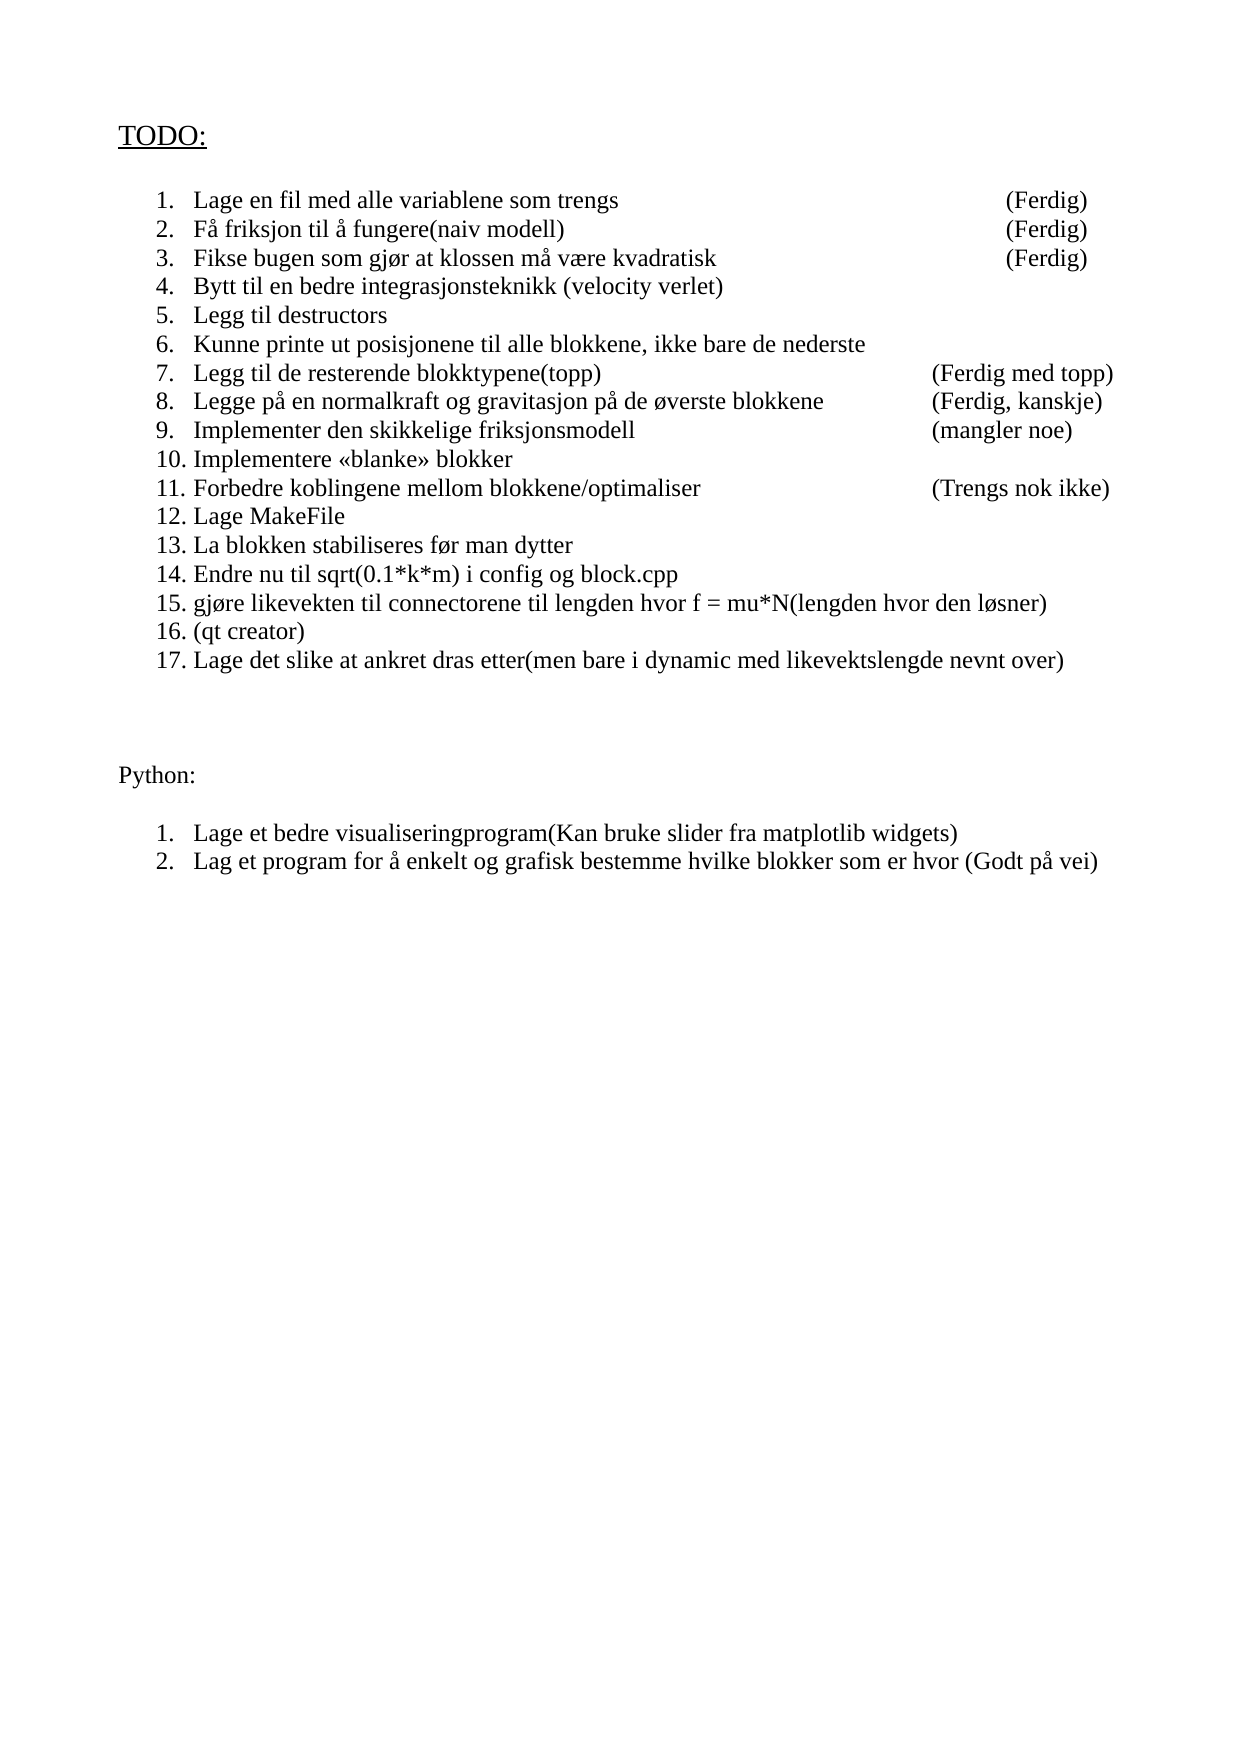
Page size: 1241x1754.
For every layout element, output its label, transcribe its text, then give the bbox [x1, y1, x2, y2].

list Lage et bedre visualiseringprogram(Kan bruke slider fra matplotlib widgets) [156, 818, 1122, 846]
list (qt creator) [156, 616, 1122, 645]
list Kunne printe ut posisjonene til alle blokkene, ikke bare de nederste [156, 329, 1122, 358]
list Legge på en normalkraft og gravitasjon på de øverste blokkene (Ferdig, kanskje) [156, 386, 1122, 415]
list Implementere «blanke» blokker [156, 444, 1122, 473]
text Python: [118, 760, 1122, 789]
list Legg til destructors [156, 300, 1122, 329]
list Bytt til en bedre integrasjonsteknikk (velocity verlet) [156, 271, 1122, 300]
text TODO: [118, 118, 1122, 152]
list Legg til de resterende blokktypene(topp) (Ferdig med topp) [156, 358, 1122, 386]
list Fikse bugen som gjør at klossen må være kvadratisk (Ferdig) [156, 243, 1122, 271]
list La blokken stabiliseres før man dytter [156, 530, 1122, 559]
list Lage MakeFile [156, 501, 1122, 530]
list Lage en fil med alle variablene som trengs (Ferdig) [156, 185, 1122, 214]
list Forbedre koblingene mellom blokkene/optimaliser (Trengs nok ikke) [156, 473, 1122, 501]
list gjøre likevekten til connectorene til lengden hvor f = mu*N(lengden hvor den løsner) [156, 588, 1122, 616]
list Lage det slike at ankret dras etter(men bare i dynamic med likevektslengde nevnt over) [156, 645, 1122, 674]
list Endre nu til sqrt(0.1*k*m) i config og block.cpp [156, 559, 1122, 588]
list Implementer den skikkelige friksjonsmodell (mangler noe) [156, 415, 1122, 444]
list Få friksjon til å fungere(naiv modell) (Ferdig) [156, 214, 1122, 243]
list Lag et program for å enkelt og grafisk bestemme hvilke blokker som er hvor (Godt på vei) [156, 846, 1122, 875]
